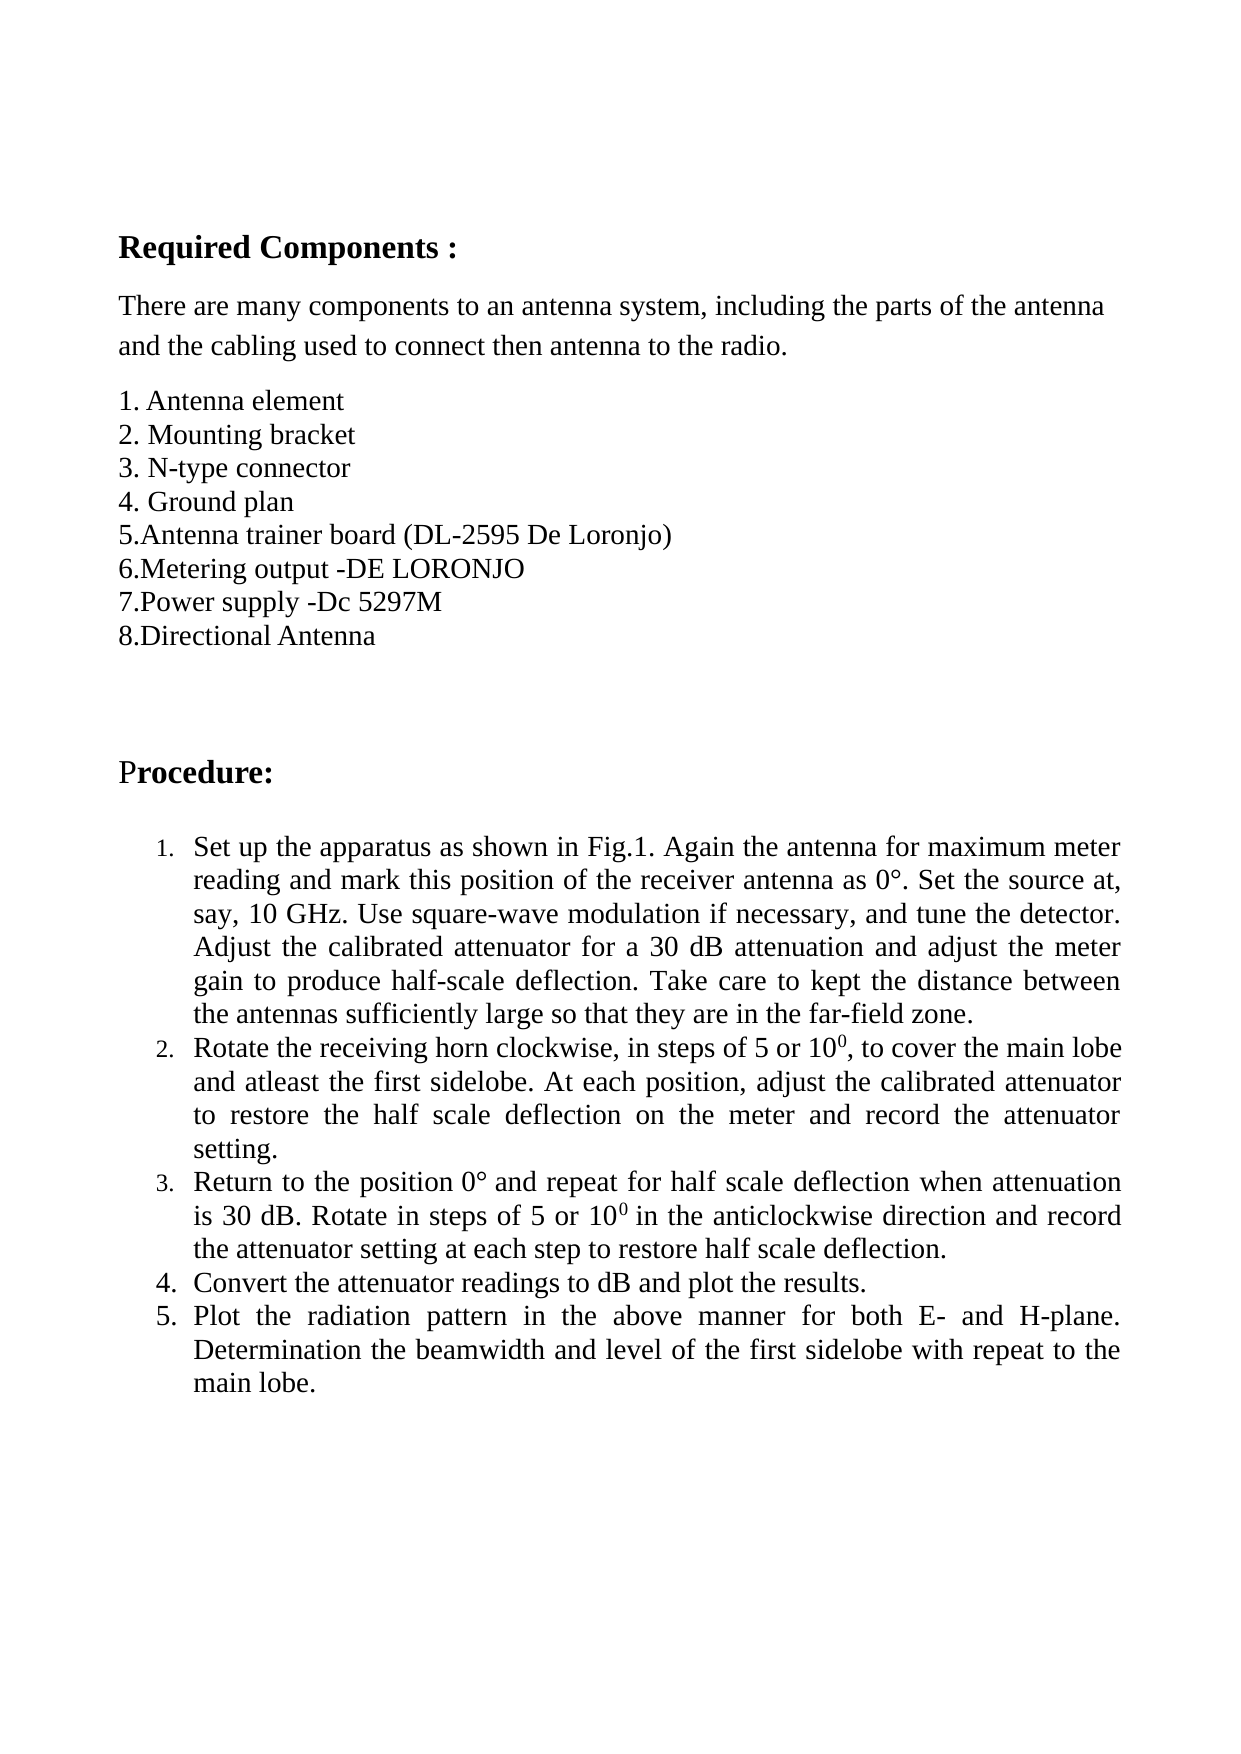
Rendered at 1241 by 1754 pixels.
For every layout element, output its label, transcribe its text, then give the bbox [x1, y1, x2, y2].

text Procedure: [118, 752, 1122, 791]
text 3. N-type connector [118, 450, 1122, 484]
text 1. Antenna element [118, 383, 1122, 417]
list Convert the attenuator readings to dB and plot the results. [156, 1265, 1122, 1298]
text 2. Mounting bracket [118, 417, 1122, 450]
text There are many components to an antenna system, including the parts of the antenna and the cabling used to connect then antenna to the radio. [118, 288, 1122, 362]
text 7.Power supply -Dc 5297M [118, 584, 1122, 618]
list Rotate the receiving horn clockwise, in steps of 5 or 100, to cover the main lobe and atleast the first sidelobe. At each position, adjust the calibrated attenuator to restore the half scale deflection on the meter and record the attenuator setting. [156, 1030, 1122, 1164]
text Required Components : [118, 228, 1122, 266]
text 6.Metering output -DE LORONJO [118, 551, 1122, 584]
list Set up the apparatus as shown in Fig.1. Again the antenna for maximum meter reading and mark this position of the receiver antenna as 0°. Set the source at, say, 10 GHz. Use square-wave modulation if necessary, and tune the detector. Adjust the calibrated attenuator for a 30 dB attenuation and adjust the meter gain to produce half-scale deflection. Take care to kept the distance between the antennas sufficiently large so that they are in the far-field zone. [156, 829, 1122, 1030]
text 8.Directional Antenna [118, 618, 1122, 652]
text 5.Antenna trainer board (DL-2595 De Loronjo) [118, 517, 1122, 551]
list Return to the position 0° and repeat for half scale deflection when attenuation is 30 dB. Rotate in steps of 5 or 100 in the anticlockwise direction and record the attenuator setting at each step to restore half scale deflection. [156, 1164, 1122, 1265]
text 4. Ground plan [118, 484, 1122, 517]
list Plot the radiation pattern in the above manner for both E- and H-plane. Determination the beamwidth and level of the first sidelobe with repeat to the main lobe. [156, 1298, 1122, 1399]
